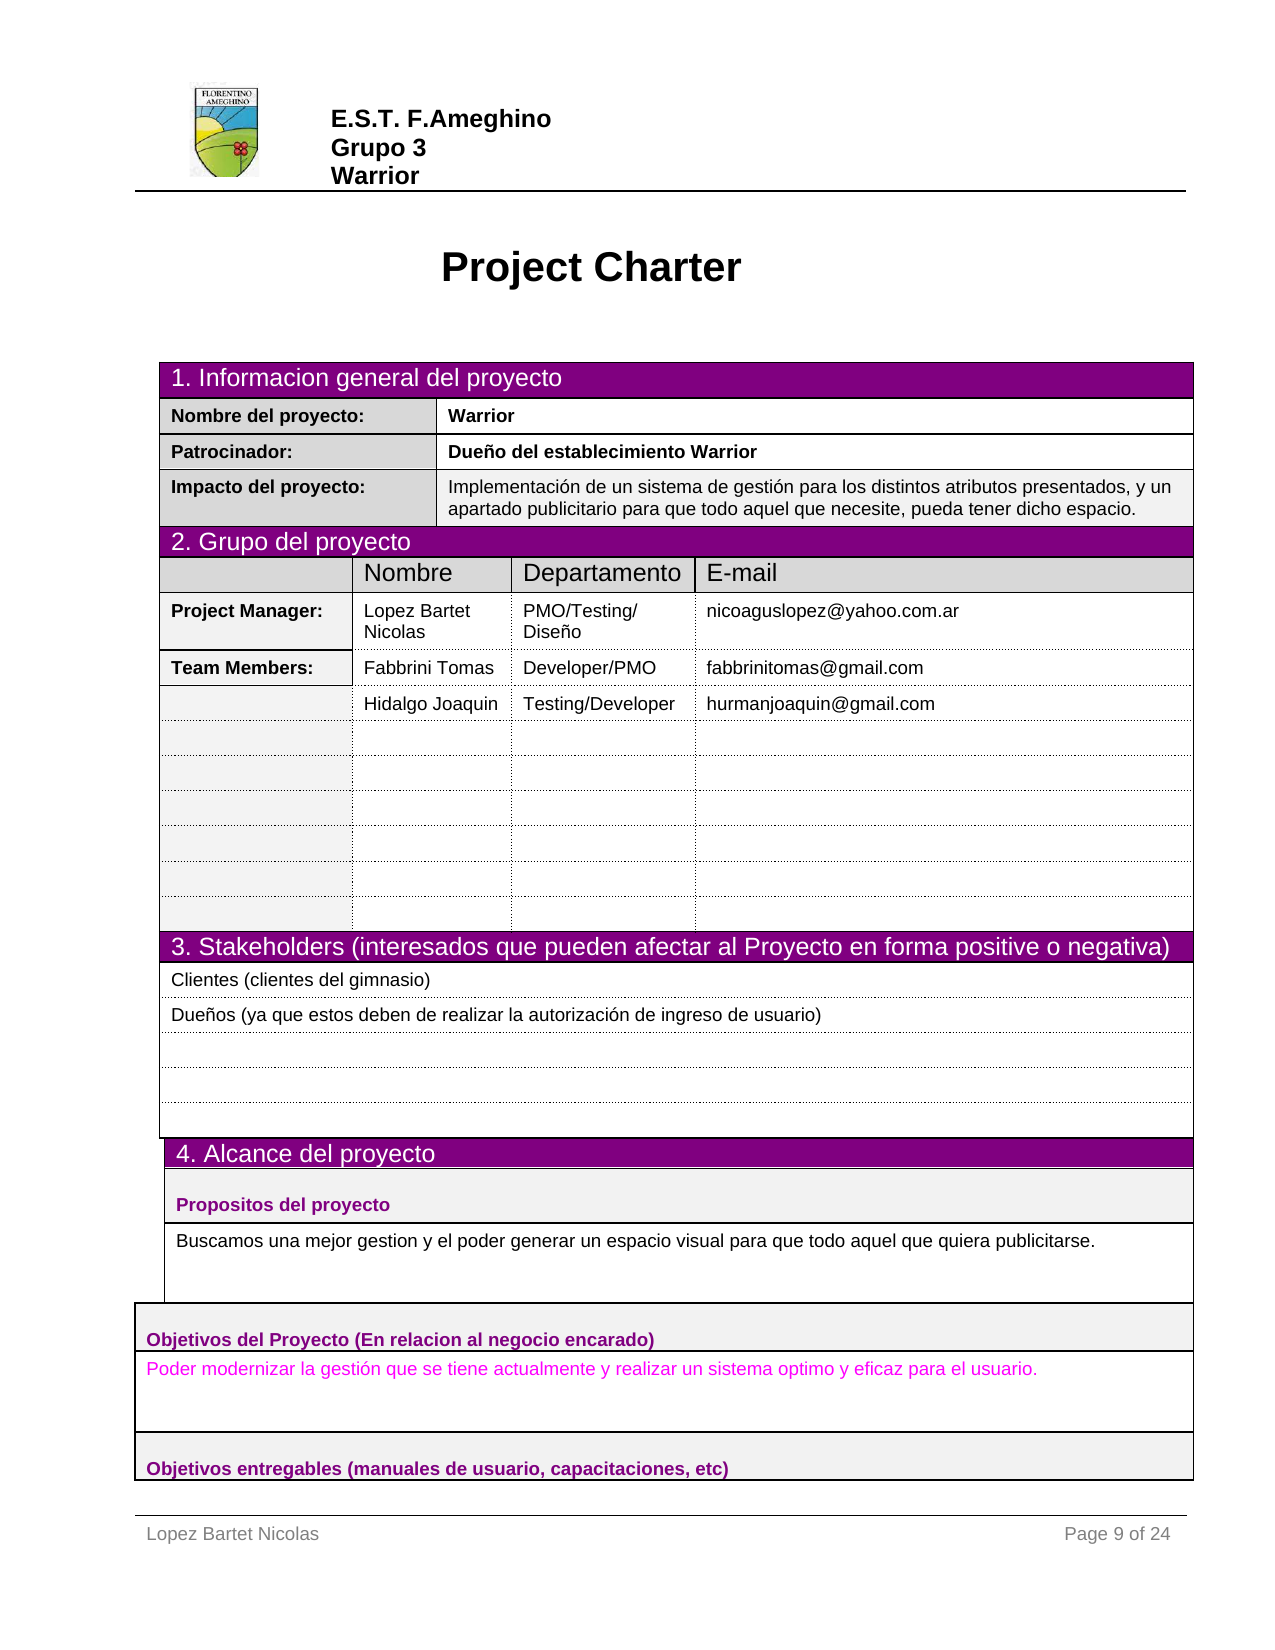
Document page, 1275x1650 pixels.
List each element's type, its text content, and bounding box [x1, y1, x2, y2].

table_cell [160, 825, 352, 861]
table_cell Impacto del proyecto: [160, 470, 436, 526]
table_cell [135, 825, 159, 861]
table_cell Buscamos una mejor gestion y el poder generar un espacio visual para que todo aquel que quiera publicitarse. [165, 1224, 1193, 1302]
table_cell [135, 961, 159, 997]
table_cell [135, 685, 159, 720]
table_cell 4. Alcance del proyecto [165, 1139, 1193, 1167]
table_cell [135, 469, 159, 526]
table_cell Objetivos del Proyecto (En relacion al negocio encarado) [136, 1304, 1193, 1350]
table_cell [353, 755, 512, 790]
table_cell Departamento [512, 558, 694, 592]
table_cell [695, 790, 1193, 825]
table_cell [160, 558, 352, 592]
table_cell Propositos del proyecto [165, 1169, 1193, 1222]
table_cell Project Manager: [160, 593, 352, 649]
table_cell [160, 1139, 164, 1167]
table_cell [512, 790, 695, 825]
table_cell [353, 825, 512, 861]
table_cell [135, 896, 159, 931]
table_cell [695, 896, 1193, 931]
table_cell [135, 1222, 159, 1302]
table_cell [160, 790, 352, 825]
table_cell [160, 896, 352, 931]
table_header 1. Informacion general del proyecto [160, 363, 1193, 397]
table_cell [512, 755, 695, 790]
table_cell [512, 825, 695, 861]
table_cell Nombre del proyecto: [160, 399, 436, 433]
table_cell Warrior [437, 399, 1193, 433]
table_cell [512, 861, 695, 896]
table_cell nicoaguslopez@yahoo.com.ar [695, 593, 1193, 649]
table_cell [135, 556, 159, 592]
table_cell [160, 1168, 164, 1222]
table_cell Hidalgo Joaquin [353, 685, 512, 720]
table_cell [135, 1032, 159, 1067]
table_cell Patrocinador: [160, 435, 436, 468]
table_cell Nombre [353, 558, 511, 592]
table_cell [135, 1168, 159, 1222]
table_cell Clientes (clientes del gimnasio) [160, 963, 1193, 997]
table_cell Fabbrini Tomas [353, 649, 512, 684]
table_cell [695, 861, 1193, 896]
table_cell E-mail [696, 558, 1193, 592]
table_cell [160, 686, 352, 720]
table_cell [695, 755, 1193, 790]
table_cell [135, 1137, 159, 1167]
table_cell [160, 861, 352, 896]
table_cell 2. Grupo del proyecto [160, 527, 1193, 556]
table_cell 3. Stakeholders (interesados que pueden afectar al Proyecto en forma positive o negativa) [160, 932, 1193, 961]
table_cell Poder modernizar la gestión que se tiene actualmente y realizar un sistema optimo y eficaz para el usuario. [136, 1352, 1193, 1431]
table_cell Dueño del establecimiento Warrior [437, 435, 1193, 468]
table_cell Dueños (ya que estos deben de realizar la autorización de ingreso de usuario) [160, 997, 1193, 1032]
table_cell [135, 755, 159, 790]
table_cell [135, 526, 159, 556]
table_cell [135, 433, 159, 468]
table_cell [135, 720, 159, 755]
table_cell [135, 649, 159, 684]
table_cell [353, 861, 512, 896]
table_cell [160, 1102, 1193, 1137]
table_cell [135, 997, 159, 1032]
table_cell Implementación de un sistema de gestión para los distintos atributos presentados, y un apartado publicitario para que todo aquel que necesite, pueda tener dicho espacio. [437, 470, 1193, 526]
table_cell [135, 790, 159, 825]
subtitle Project Charter [135, 242, 1140, 290]
table_cell [695, 720, 1193, 755]
table_cell [160, 1032, 1193, 1067]
table_cell PMO/Testing/Diseño [512, 593, 695, 649]
table_cell [160, 755, 352, 790]
table_cell [160, 720, 352, 755]
table_cell Objetivos entregables (manuales de usuario, capacitaciones, etc) [136, 1433, 1193, 1479]
table_cell Team Members: [160, 651, 352, 684]
table_cell [135, 1067, 159, 1102]
table_cell [135, 931, 159, 961]
table_header [135, 362, 159, 397]
table_cell [512, 720, 695, 755]
table_cell [160, 1222, 164, 1302]
table_cell [353, 896, 512, 931]
table_cell [353, 720, 512, 755]
table_cell Developer/PMO [512, 649, 695, 684]
table_cell [135, 592, 159, 649]
table_cell [135, 861, 159, 896]
table_cell [135, 1102, 159, 1137]
table_cell Lopez Bartet Nicolas [353, 593, 512, 649]
table_cell [135, 397, 159, 433]
table_cell [512, 896, 695, 931]
table_cell [695, 825, 1193, 861]
table_cell Testing/Developer [512, 685, 695, 720]
table_cell [160, 1067, 1193, 1102]
table_cell hurmanjoaquin@gmail.com [695, 685, 1193, 720]
table_cell fabbrinitomas@gmail.com [695, 649, 1193, 684]
table_cell [353, 790, 512, 825]
